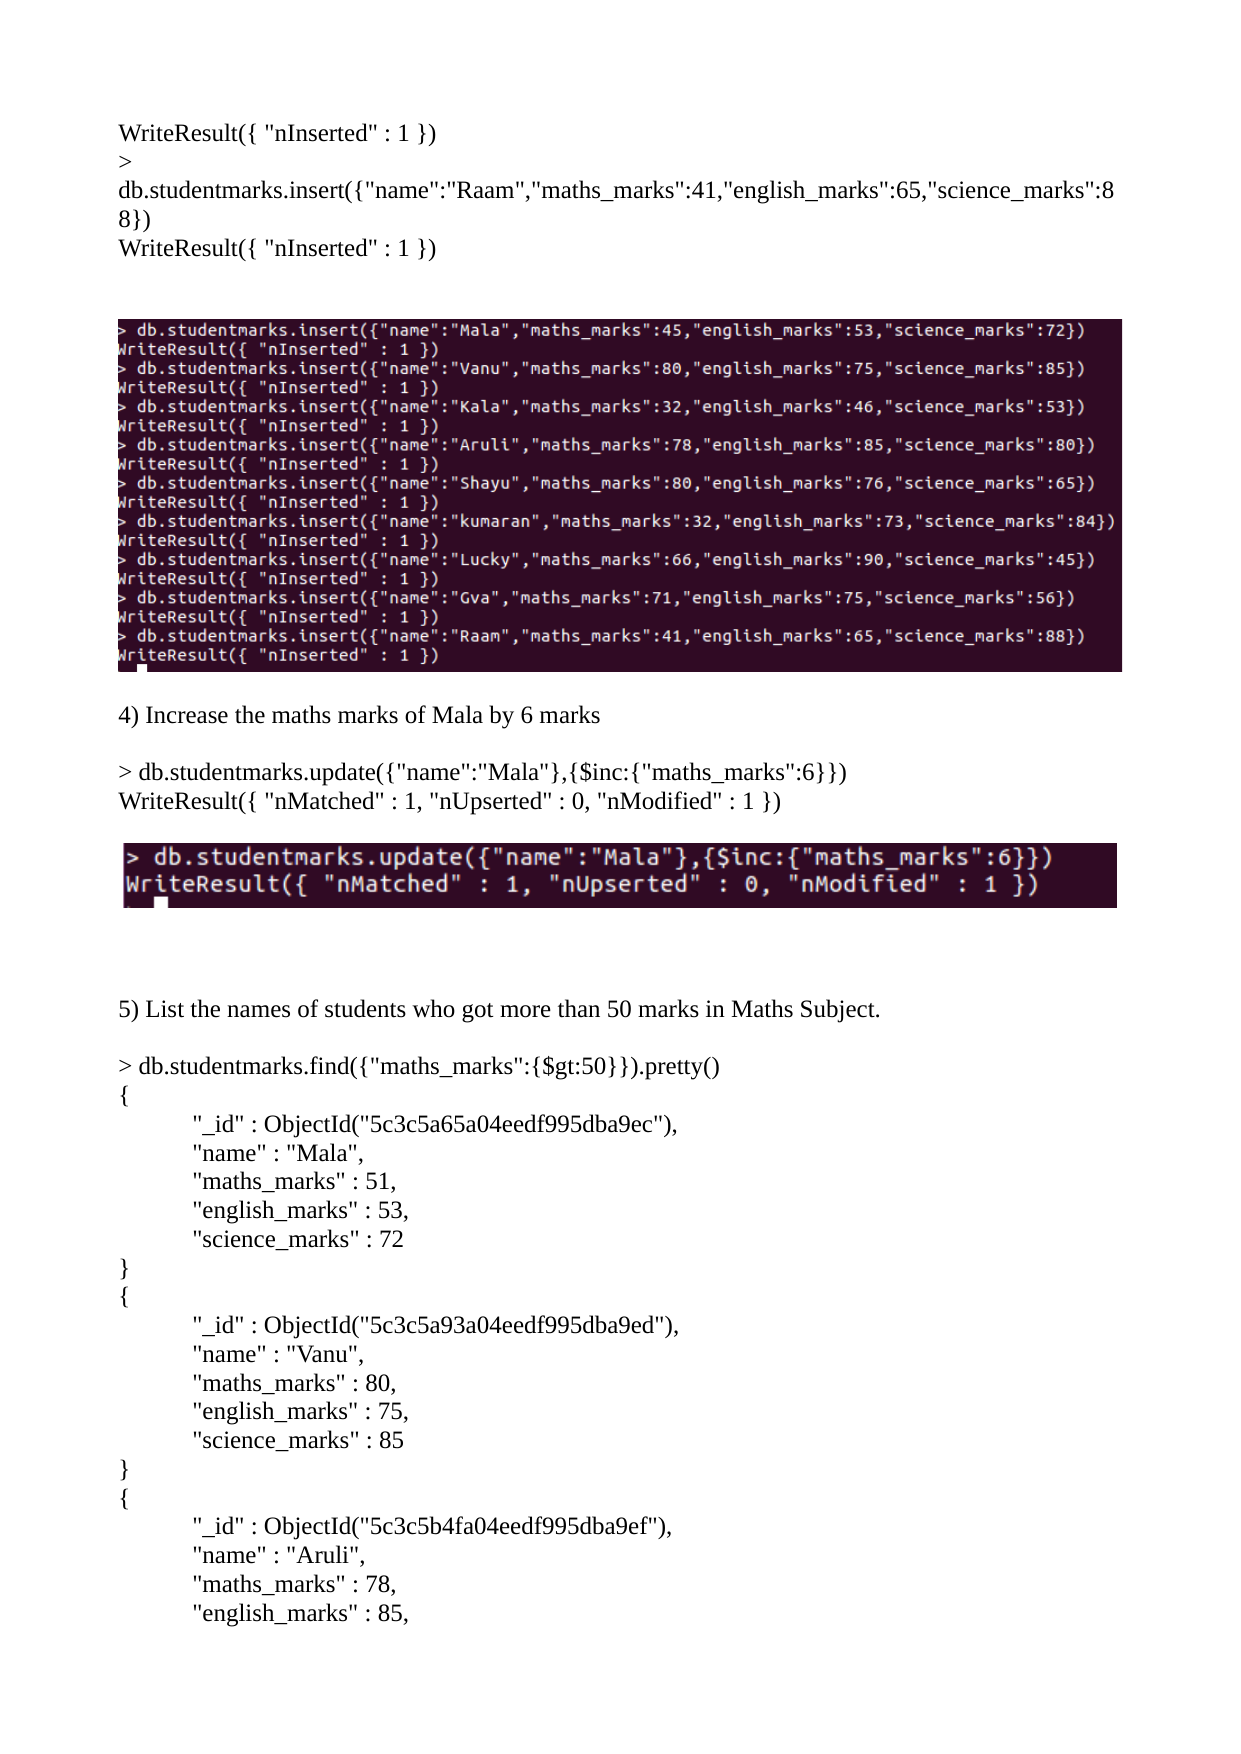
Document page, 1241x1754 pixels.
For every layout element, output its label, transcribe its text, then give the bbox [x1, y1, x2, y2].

text "english_marks" : 53, [118, 1195, 1122, 1224]
text "science_marks" : 85 [118, 1425, 1122, 1454]
text "_id" : ObjectId("5c3c5a93a04eedf995dba9ed"), [118, 1310, 1122, 1339]
picture [118, 319, 1123, 672]
text } [118, 1454, 1122, 1483]
text WriteResult({ "nInserted" : 1 }) [118, 118, 1122, 147]
text > db.studentmarks.update({"name":"Mala"},{$inc:{"maths_marks":6}}) [118, 757, 1122, 786]
text WriteResult({ "nMatched" : 1, "nUpserted" : 0, "nModified" : 1 }) [118, 786, 1122, 815]
text "maths_marks" : 78, [118, 1569, 1122, 1598]
picture [123, 843, 1117, 908]
text 4) Increase the maths marks of Mala by 6 marks [118, 700, 1122, 729]
text > db.studentmarks.find({"maths_marks":{$gt:50}}).pretty() [118, 1051, 1122, 1080]
text WriteResult({ "nInserted" : 1 }) [118, 233, 1122, 262]
text { [118, 1080, 1122, 1109]
text "english_marks" : 75, [118, 1396, 1122, 1425]
text "maths_marks" : 80, [118, 1368, 1122, 1396]
text "name" : "Vanu", [118, 1339, 1122, 1368]
text "_id" : ObjectId("5c3c5a65a04eedf995dba9ec"), [118, 1109, 1122, 1138]
text "name" : "Aruli", [118, 1540, 1122, 1569]
text "_id" : ObjectId("5c3c5b4fa04eedf995dba9ef"), [118, 1511, 1122, 1540]
text 5) List the names of students who got more than 50 marks in Maths Subject. [118, 994, 1122, 1023]
text "english_marks" : 85, [118, 1598, 1122, 1626]
text > db.studentmarks.insert({"name":"Raam","maths_marks":41,"english_marks":65,"science_marks":88}) [118, 147, 1122, 233]
text "science_marks" : 72 [118, 1224, 1122, 1253]
text "name" : "Mala", [118, 1138, 1122, 1166]
text { [118, 1281, 1122, 1310]
text } [118, 1253, 1122, 1281]
text { [118, 1483, 1122, 1511]
text "maths_marks" : 51, [118, 1166, 1122, 1195]
